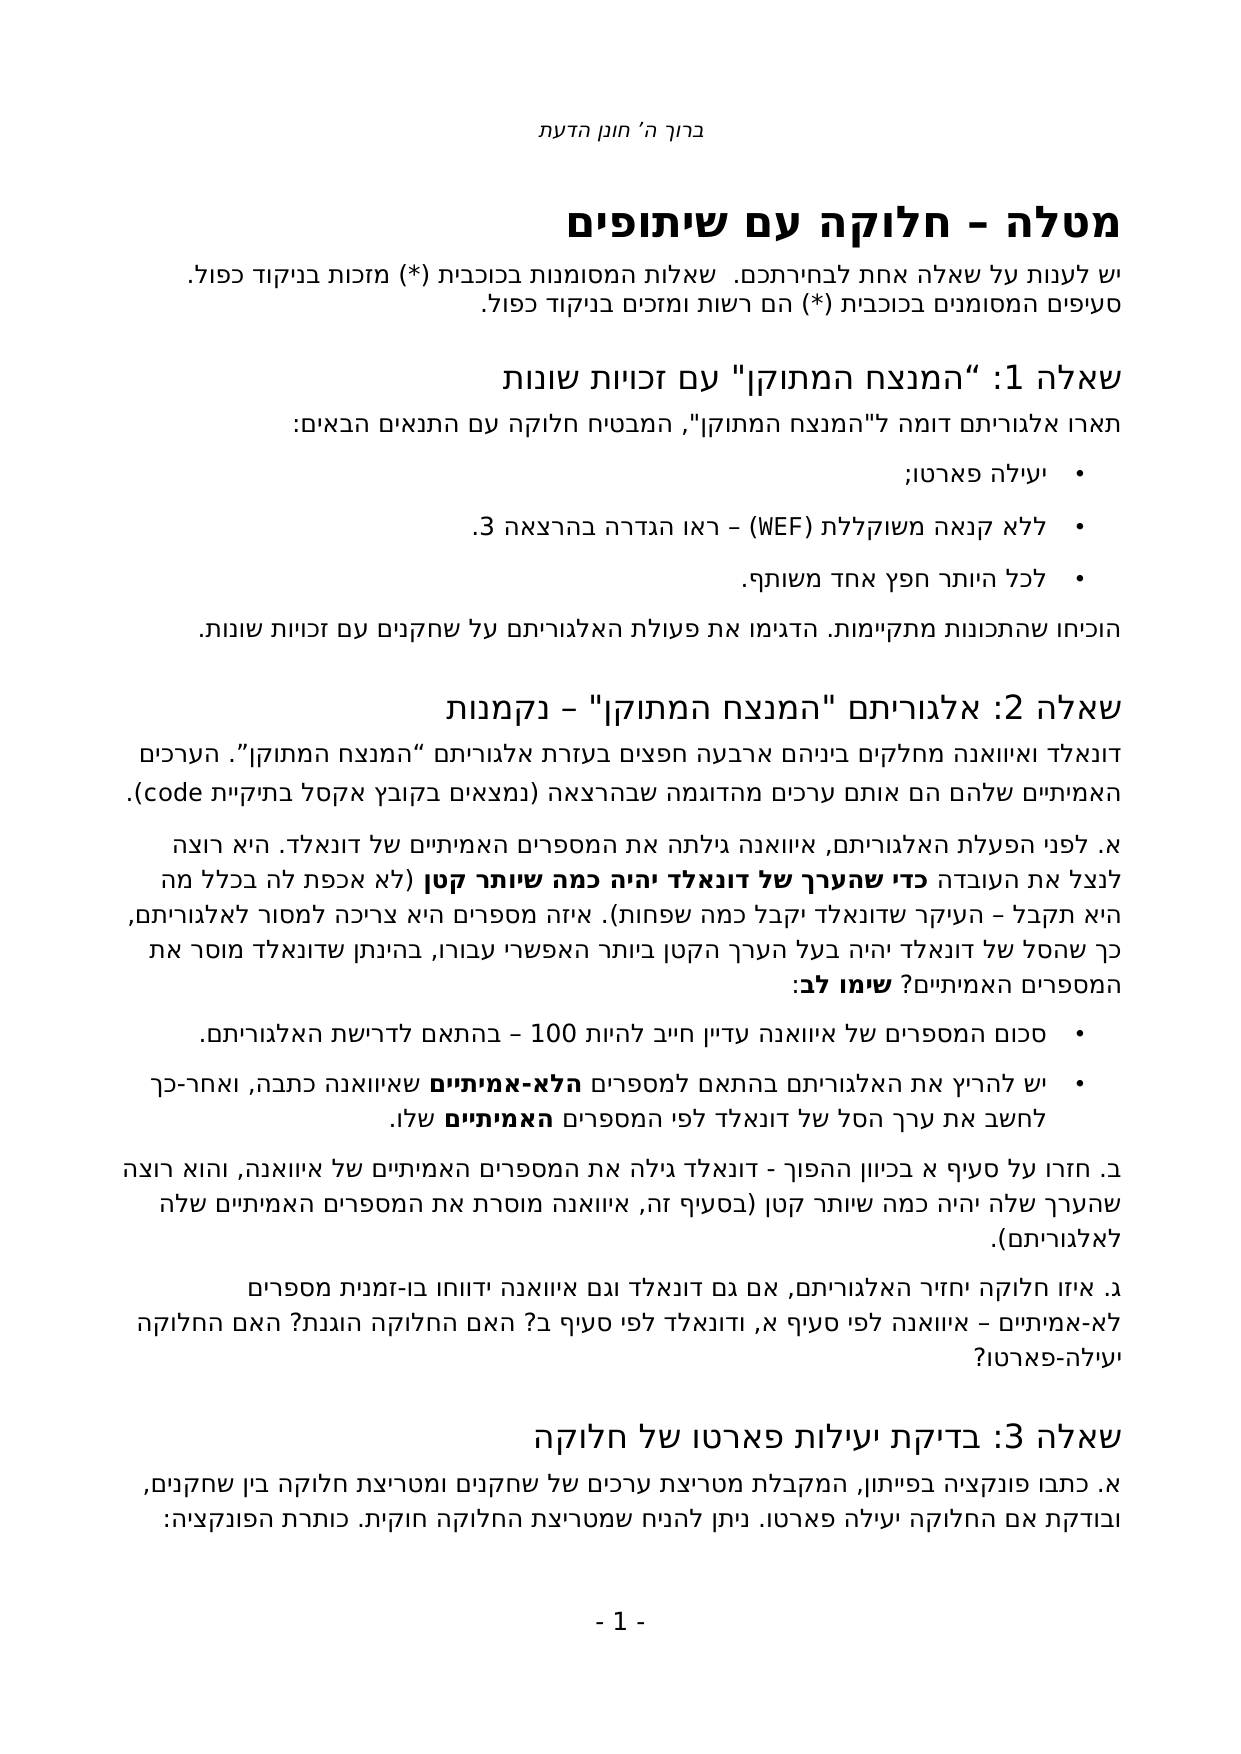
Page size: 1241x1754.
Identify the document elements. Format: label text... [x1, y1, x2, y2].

text א. לפני הפעלת האלגוריתם, איוואנה גילתה את המספרים האמיתיים של דונאלד. היא רוצה לנצל את העובדה כדי שהערך של דונאלד יהיה כמה שיותר קטן (לא אכפת לה בכלל מה היא תקבל – העיקר שדונאלד יקבל כמה שפחות). איזה מספרים היא צריכה למסור לאלגוריתם, כך שהסל של דונאלד יהיה בעל הערך הקטן ביותר האפשרי עבורו, בהינתן שדונאלד מוסר את המספרים האמיתיים? שימו לב: [118, 830, 1122, 999]
list לכל היותר חפץ אחד משותף. [118, 564, 1084, 593]
text יש לענות על שאלה אחת לבחירתכם. שאלות המסומנות בכוכבית (*) מזכות בניקוד כפול. סעיפים המסומנים בכוכבית (*) הם רשות ומזכים בניקוד כפול. [118, 260, 1122, 319]
text א. כתבו פונקציה בפייתון, המקבלת מטריצת ערכים של שחקנים ומטריצת חלוקה בין שחקנים, ובודקת אם החלוקה יעילה פארטו. ניתן להניח שמטריצת החלוקה חוקית. כותרת הפונקציה: [118, 1469, 1122, 1533]
text דונאלד ואיוואנה מחלקים ביניהם ארבעה חפצים בעזרת אלגוריתם “המנצח המתוקן”. הערכים האמיתיים שלהם הם אותם ערכים מהדוגמה שבהרצאה (נמצאים בקובץ אקסל בתיקיית code). [118, 740, 1122, 809]
list סכום המספרים של איוואנה עדיין חייב להיות 100 – בהתאם לדרישת האלגוריתם. [118, 1020, 1084, 1049]
list ללא קנאה משוקללת (WEF) – ראו הגדרה בהרצאה 3. [118, 509, 1084, 543]
text תארו אלגוריתם דומה ל"המנצח המתוקן", המבטיח חלוקה עם התנאים הבאים: [118, 409, 1122, 439]
text ב. חזרו על סעיף א בכיוון ההפוך - דונאלד גילה את המספרים האמיתיים של איוואנה, והוא רוצה שהערך שלה יהיה כמה שיותר קטן (בסעיף זה, איוואנה מוסרת את המספרים האמיתיים שלה לאלגוריתם). [118, 1154, 1122, 1253]
subtitle שאלה 2: אלגוריתם "המנצח המתוקן" – נקמנות [118, 688, 1122, 727]
text ג. איזו חלוקה יחזיר האלגוריתם, אם גם דונאלד וגם איוואנה ידווחו בו-זמנית מספרים לא-אמיתיים – איוואנה לפי סעיף א, ודונאלד לפי סעיף ב? האם החלוקה הוגנת? האם החלוקה יעילה-פארטו? [118, 1273, 1122, 1373]
subtitle שאלה 3: בדיקת יעילות פארטו של חלוקה [118, 1418, 1122, 1457]
list יעילה פארטו; [118, 459, 1084, 488]
subtitle שאלה 1: “המנצח המתוקן" עם זכויות שונות [118, 358, 1122, 397]
subtitle מטלה – חלוקה עם שיתופים [118, 197, 1122, 248]
text הוכיחו שהתכונות מתקיימות. הדגימו את פעולת האלגוריתם על שחקנים עם זכויות שונות. [118, 614, 1122, 643]
list יש להריץ את האלגוריתם בהתאם למספרים הלא-אמיתיים שאיוואנה כתבה, ואחר-כך לחשב את ערך הסל של דונאלד לפי המספרים האמיתיים שלו. [118, 1069, 1084, 1133]
